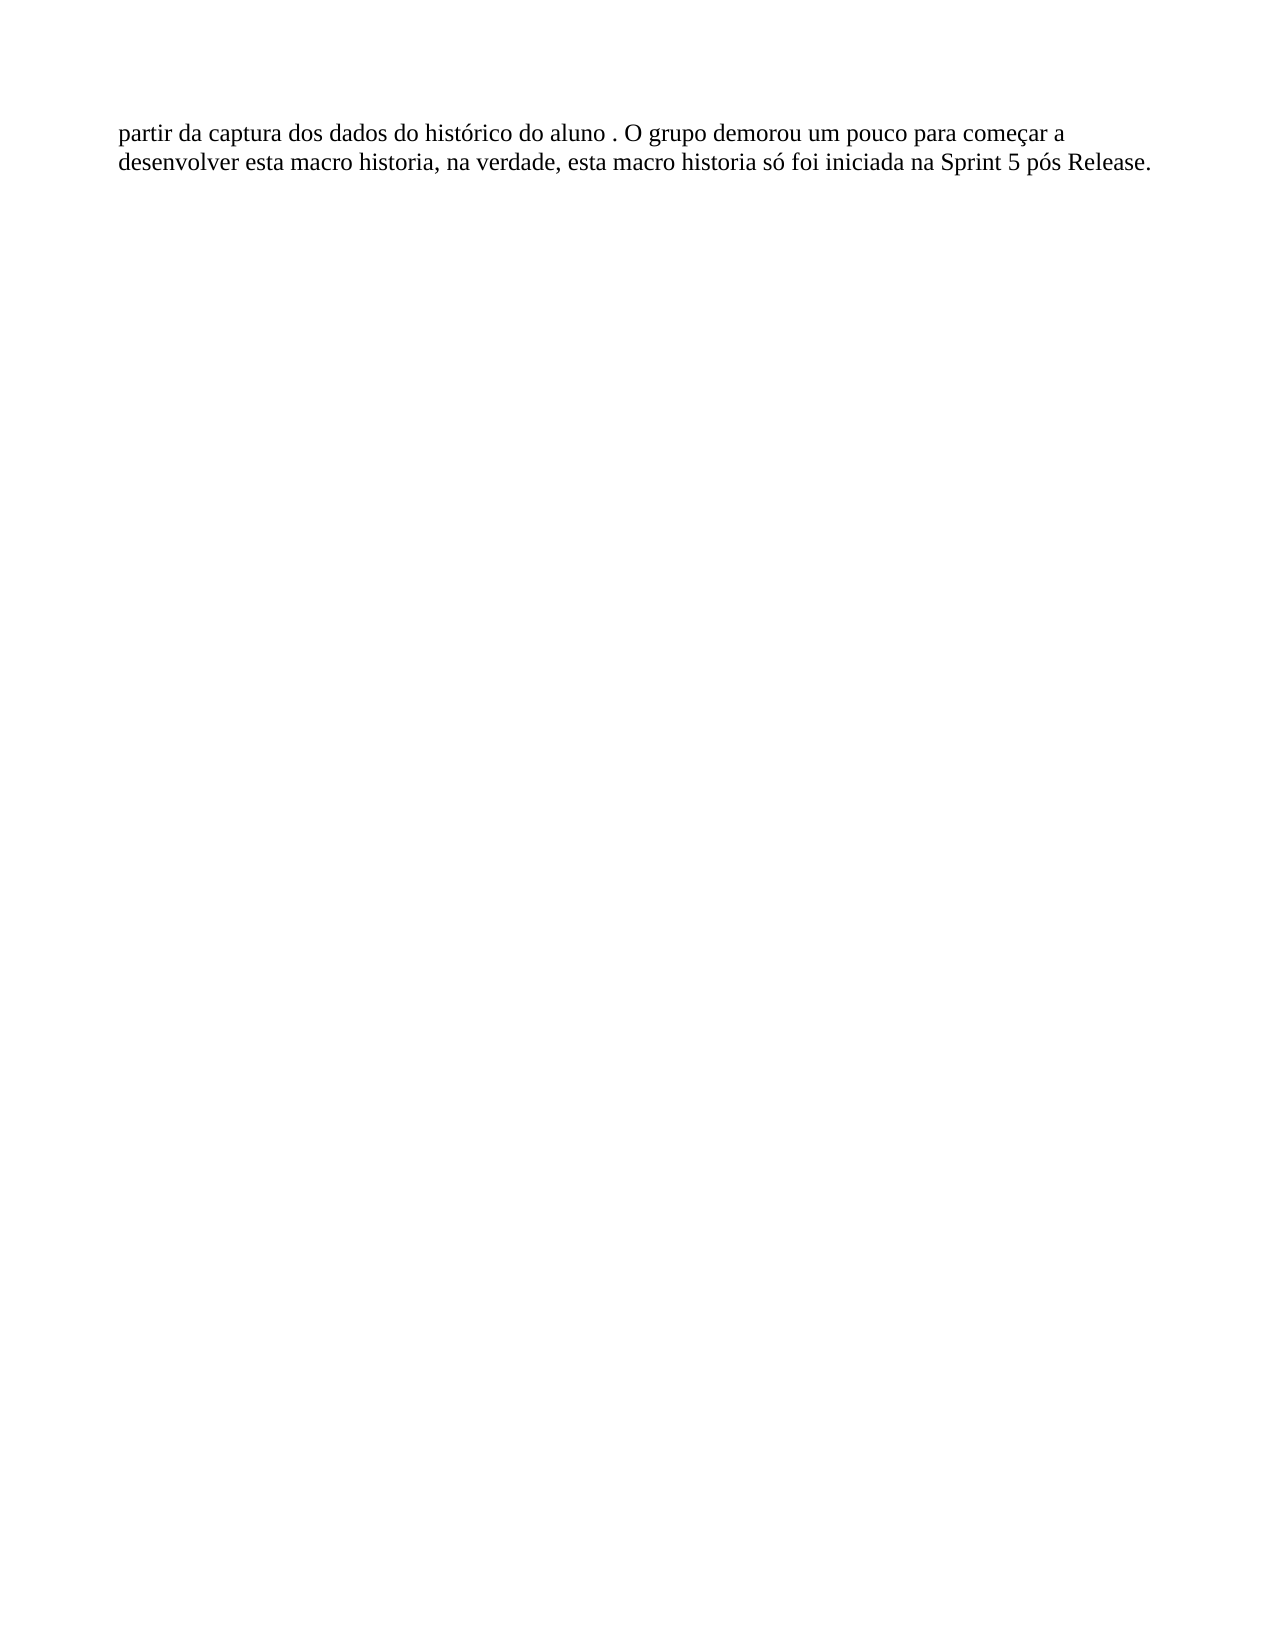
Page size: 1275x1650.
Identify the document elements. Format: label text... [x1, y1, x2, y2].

text partir da captura dos dados do histórico do aluno . O grupo demorou um pouco para começar a desenvolver esta macro historia, na verdade, esta macro historia só foi iniciada na Sprint 5 pós Release. [118, 118, 1157, 176]
